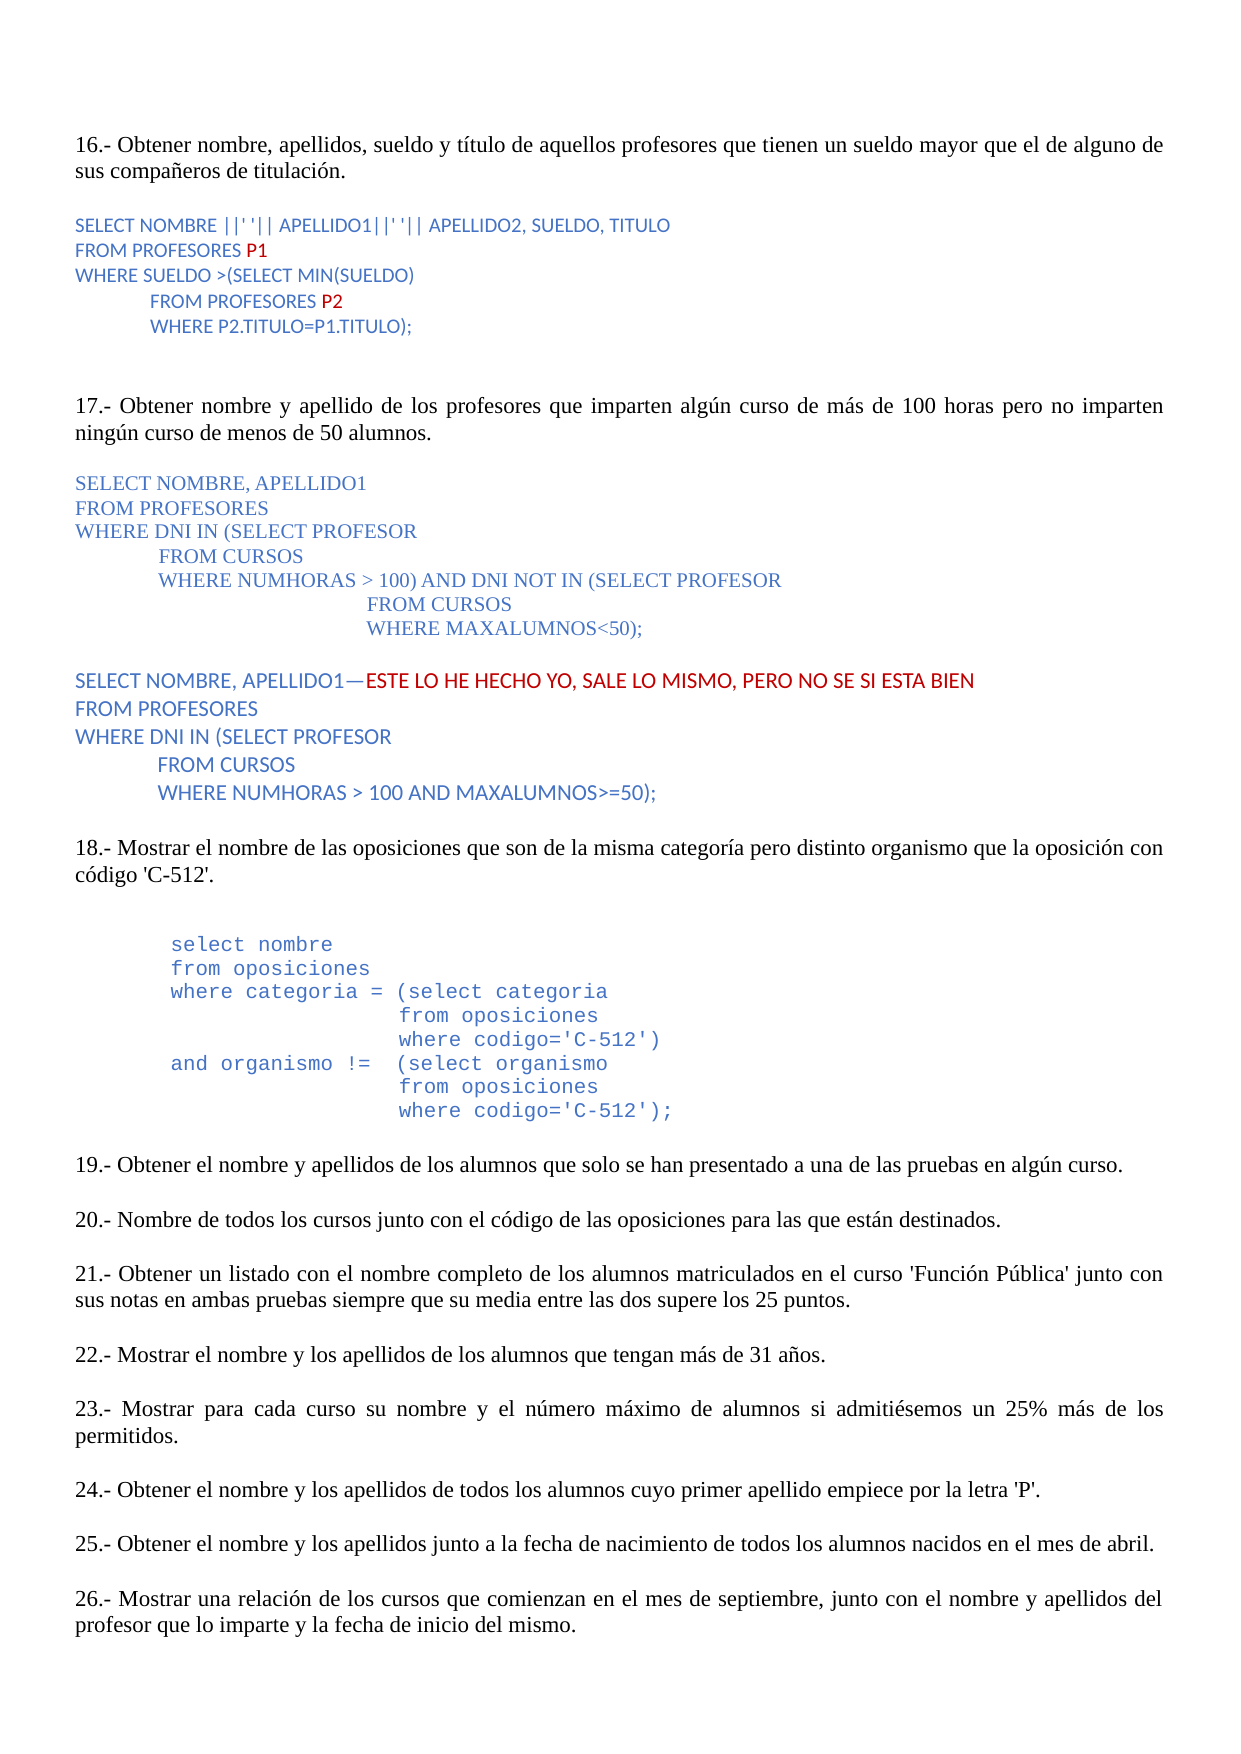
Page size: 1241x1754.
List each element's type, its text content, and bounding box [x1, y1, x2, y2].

text 17.- Obtener nombre y apellido de los profesores que imparten algún curso de más de 100 horas pero no imparten ningún curso de menos de 50 alumnos. [75, 392, 1165, 445]
text 23.- Mostrar para cada curso su nombre y el número máximo de alumnos si admitiésemos un 25% más de los permitidos. [75, 1395, 1165, 1448]
text 21.- Obtener un listado con el nombre completo de los alumnos matriculados en el curso 'Función Pública' junto con sus notas en ambas pruebas siempre que su media entre las dos supere los 25 puntos. [75, 1260, 1165, 1313]
text from oposiciones [75, 958, 1165, 982]
text WHERE P2.TITULO=P1.TITULO); [75, 313, 1165, 339]
text FROM CURSOS [75, 592, 1165, 616]
text 18.- Mostrar el nombre de las oposiciones que son de la misma categoría pero distinto organismo que la oposición con código 'C-512'. [75, 834, 1165, 887]
text SELECT NOMBRE, APELLIDO1 [75, 471, 1165, 495]
text where codigo='C-512') [75, 1029, 1165, 1052]
text WHERE MAXALUMNOS<50); [75, 616, 1165, 640]
text WHERE NUMHORAS > 100 AND MAXALUMNOS>=50); [75, 778, 1165, 806]
text 20.- Nombre de todos los cursos junto con el código de las oposiciones para las que están destinados. [75, 1206, 1165, 1232]
text from oposiciones [75, 1076, 1165, 1100]
text FROM CURSOS [75, 543, 1165, 568]
text FROM PROFESORES [75, 495, 1165, 519]
text 24.- Obtener el nombre y los apellidos de todos los alumnos cuyo primer apellido empiece por la letra 'P'. [75, 1476, 1165, 1502]
text FROM PROFESORES [75, 694, 1165, 722]
text where codigo='C-512'); [75, 1100, 1165, 1123]
text 25.- Obtener el nombre y los apellidos junto a la fecha de nacimiento de todos los alumnos nacidos en el mes de abril. [75, 1530, 1165, 1557]
text 16.- Obtener nombre, apellidos, sueldo y título de aquellos profesores que tienen un sueldo mayor que el de alguno de sus compañeros de titulación. [75, 131, 1165, 184]
text FROM CURSOS [75, 750, 1165, 778]
text 22.- Mostrar el nombre y los apellidos de los alumnos que tengan más de 31 años. [75, 1341, 1165, 1367]
text WHERE DNI IN (SELECT PROFESOR [75, 519, 1165, 543]
text SELECT NOMBRE, APELLIDO1—ESTE LO HE HECHO YO, SALE LO MISMO, PERO NO SE SI ESTA BIEN [75, 666, 1165, 694]
text from oposiciones [75, 1005, 1165, 1029]
text WHERE DNI IN (SELECT PROFESOR [75, 722, 1165, 750]
text 26.- Mostrar una relación de los cursos que comienzan en el mes de septiembre, junto con el nombre y apellidos del profesor que lo imparte y la fecha de inicio del mismo. [75, 1585, 1165, 1637]
text WHERE NUMHORAS > 100) AND DNI NOT IN (SELECT PROFESOR [75, 568, 1165, 592]
text WHERE SUELDO >(SELECT MIN(SUELDO) [75, 263, 1165, 288]
text and organismo != (select organismo [75, 1052, 1165, 1076]
text where categoria = (select categoria [75, 982, 1165, 1005]
text FROM PROFESORES P1 [75, 237, 1165, 263]
text FROM PROFESORES P2 [75, 288, 1165, 313]
text select nombre [75, 934, 1165, 958]
text SELECT NOMBRE ||' '|| APELLIDO1||' '|| APELLIDO2, SUELDO, TITULO [75, 212, 1165, 237]
text 19.- Obtener el nombre y apellidos de los alumnos que solo se han presentado a una de las pruebas en algún curso. [75, 1151, 1165, 1178]
